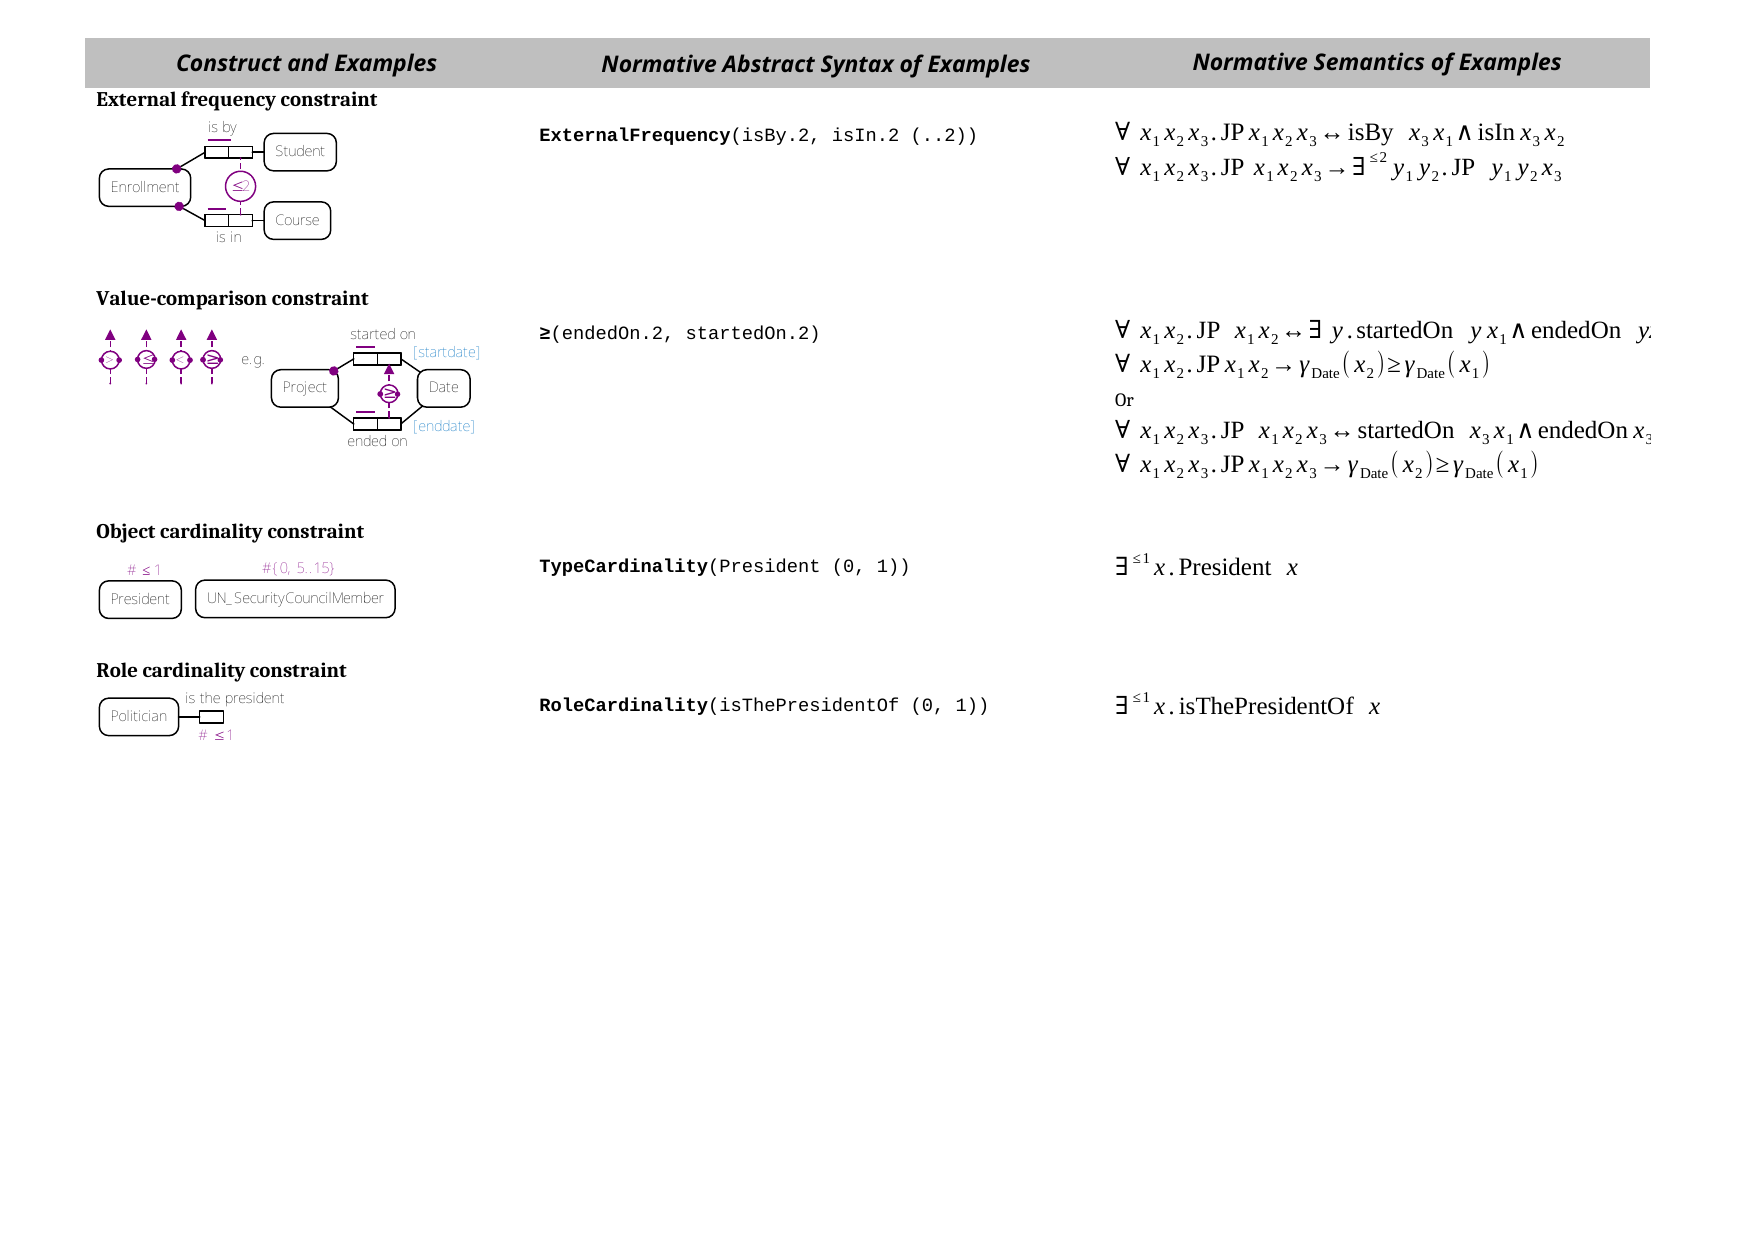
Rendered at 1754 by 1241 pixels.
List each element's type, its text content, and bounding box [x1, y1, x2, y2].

table_cell Role cardinality constraint [85, 659, 528, 751]
table_cell [1104, 253, 1650, 286]
table_cell [1104, 625, 1650, 658]
table_cell [1104, 486, 1650, 519]
table_cell [85, 486, 528, 519]
table_cell Or [1104, 286, 1650, 486]
table_cell Value-comparison constraint [85, 286, 528, 486]
table_cell External frequency constraint [85, 88, 528, 253]
table_cell [528, 751, 1104, 784]
table_cell [85, 625, 528, 658]
table_cell [1104, 751, 1650, 784]
table_cell [528, 253, 1104, 286]
table_cell [528, 486, 1104, 519]
table_cell RoleCardinality(isThePresidentOf (0, 1)) [528, 659, 1104, 751]
table_cell ExternalFrequency(isBy.2, isIn.2 (..2)) [528, 88, 1104, 253]
table_cell [1104, 520, 1650, 625]
table_cell TypeCardinality(President (0, 1)) [528, 520, 1104, 625]
table_header Normative Semantics of Examples [1104, 38, 1650, 88]
table_header Normative Abstract Syntax of Examples [528, 38, 1104, 88]
table_cell [1104, 88, 1650, 253]
table_cell Object cardinality constraint [85, 520, 528, 625]
table_cell [85, 751, 528, 784]
table_cell ≥(endedOn.2, startedOn.2) [528, 286, 1104, 486]
table_cell [528, 625, 1104, 658]
table_cell [85, 253, 528, 286]
table_cell [1104, 659, 1650, 751]
table_header Construct and Examples [85, 38, 528, 88]
